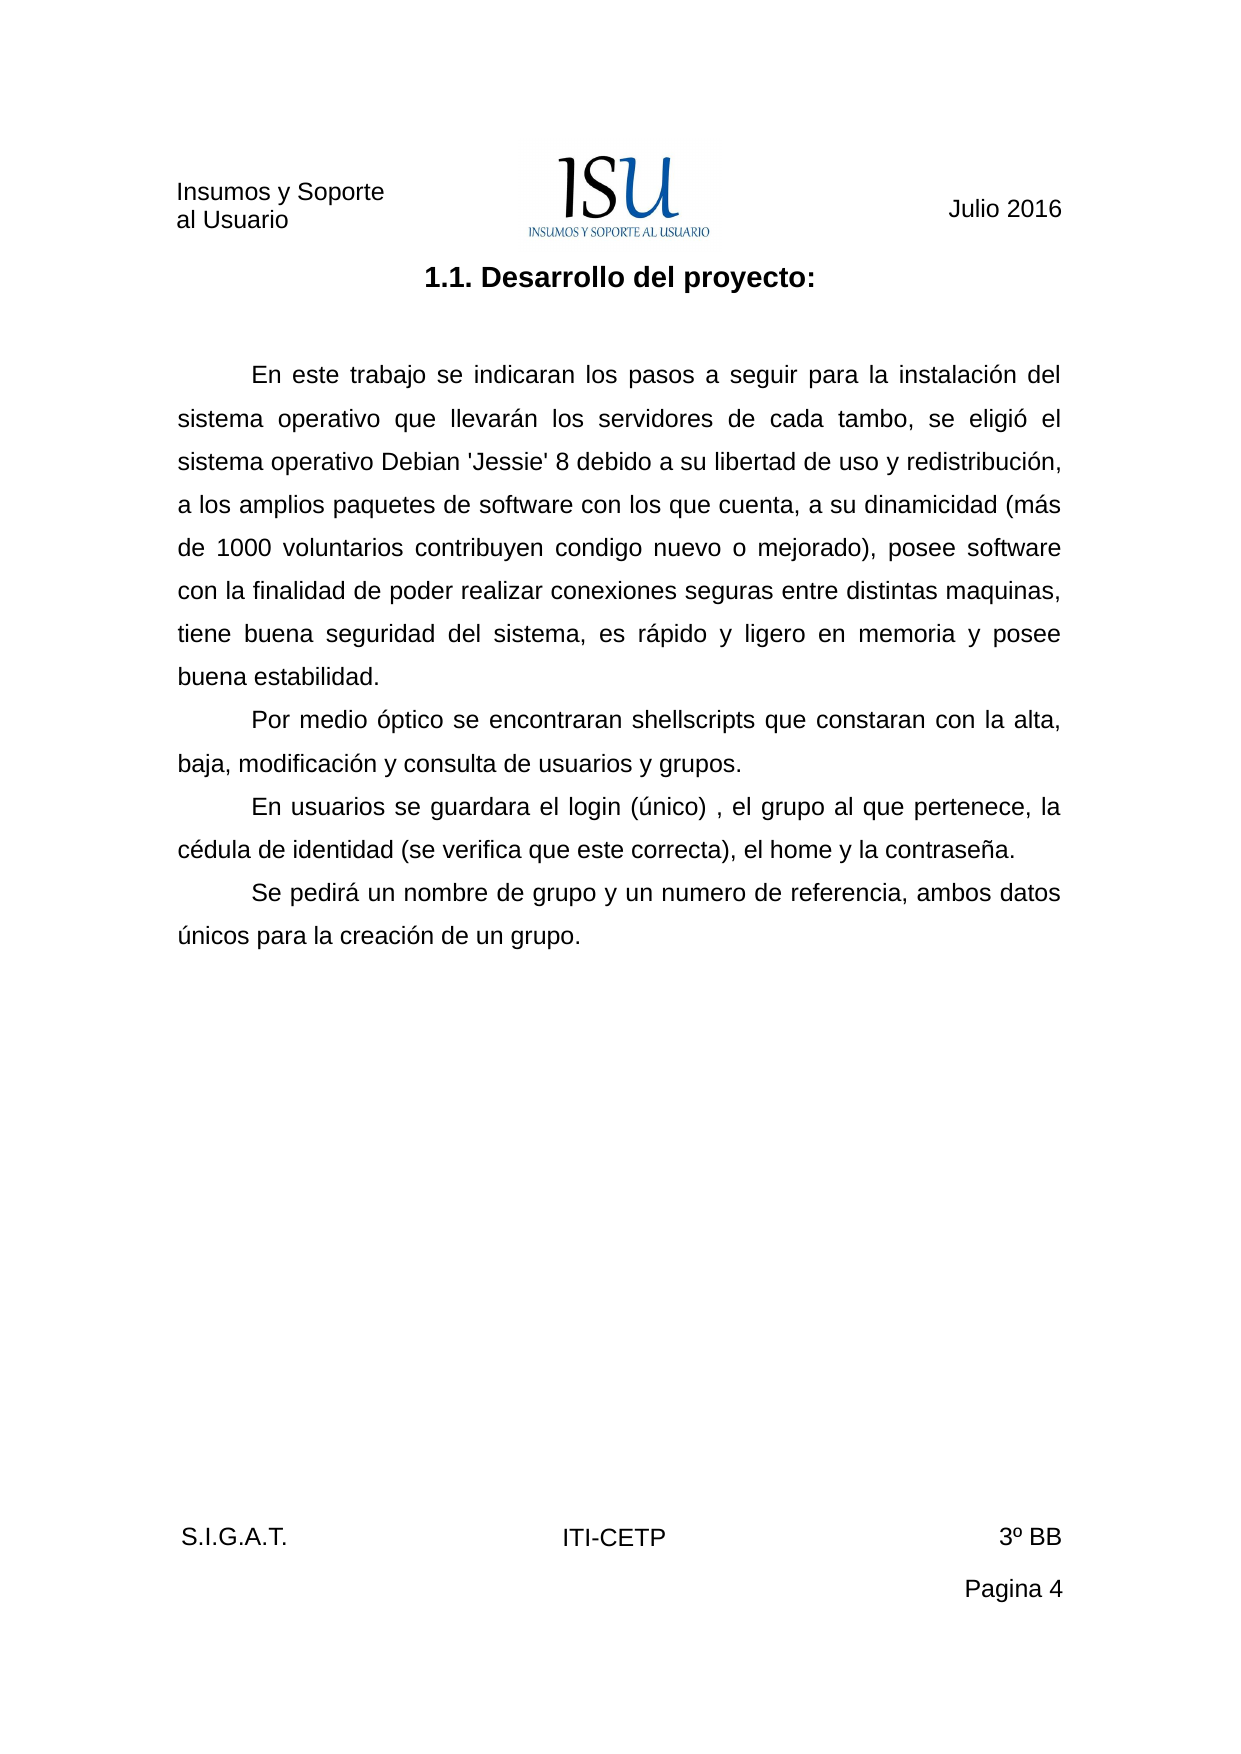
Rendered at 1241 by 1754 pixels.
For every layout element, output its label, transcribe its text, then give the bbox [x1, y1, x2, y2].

text En este trabajo se indicaran los pasos a seguir para la instalación del sistema operativo que llevarán los servidores de cada tambo, se eligió el sistema operativo Debian 'Jessie' 8 debido a su libertad de uso y redistribución, a los amplios paquetes de software con los que cuenta, a su dinamicidad (más de 1000 voluntarios contribuyen condigo nuevo o mejorado), posee software con la finalidad de poder realizar conexiones seguras entre distintas maquinas, tiene buena seguridad del sistema, es rápido y ligero en memoria y posee buena estabilidad. [177, 360, 1063, 691]
text 1.1. Desarrollo del proyecto: [177, 260, 1063, 293]
text Se pedirá un nombre de grupo y un numero de referencia, ambos datos únicos para la creación de un grupo. [177, 878, 1063, 950]
text Por medio óptico se encontraran shellscripts que constaran con la alta, baja, modificación y consulta de usuarios y grupos. [177, 705, 1063, 777]
text En usuarios se guardara el login (único) , el grupo al que pertenece, la cédula de identidad (se verifica que este correcta), el home y la contraseña. [177, 792, 1063, 863]
picture [517, 138, 723, 252]
